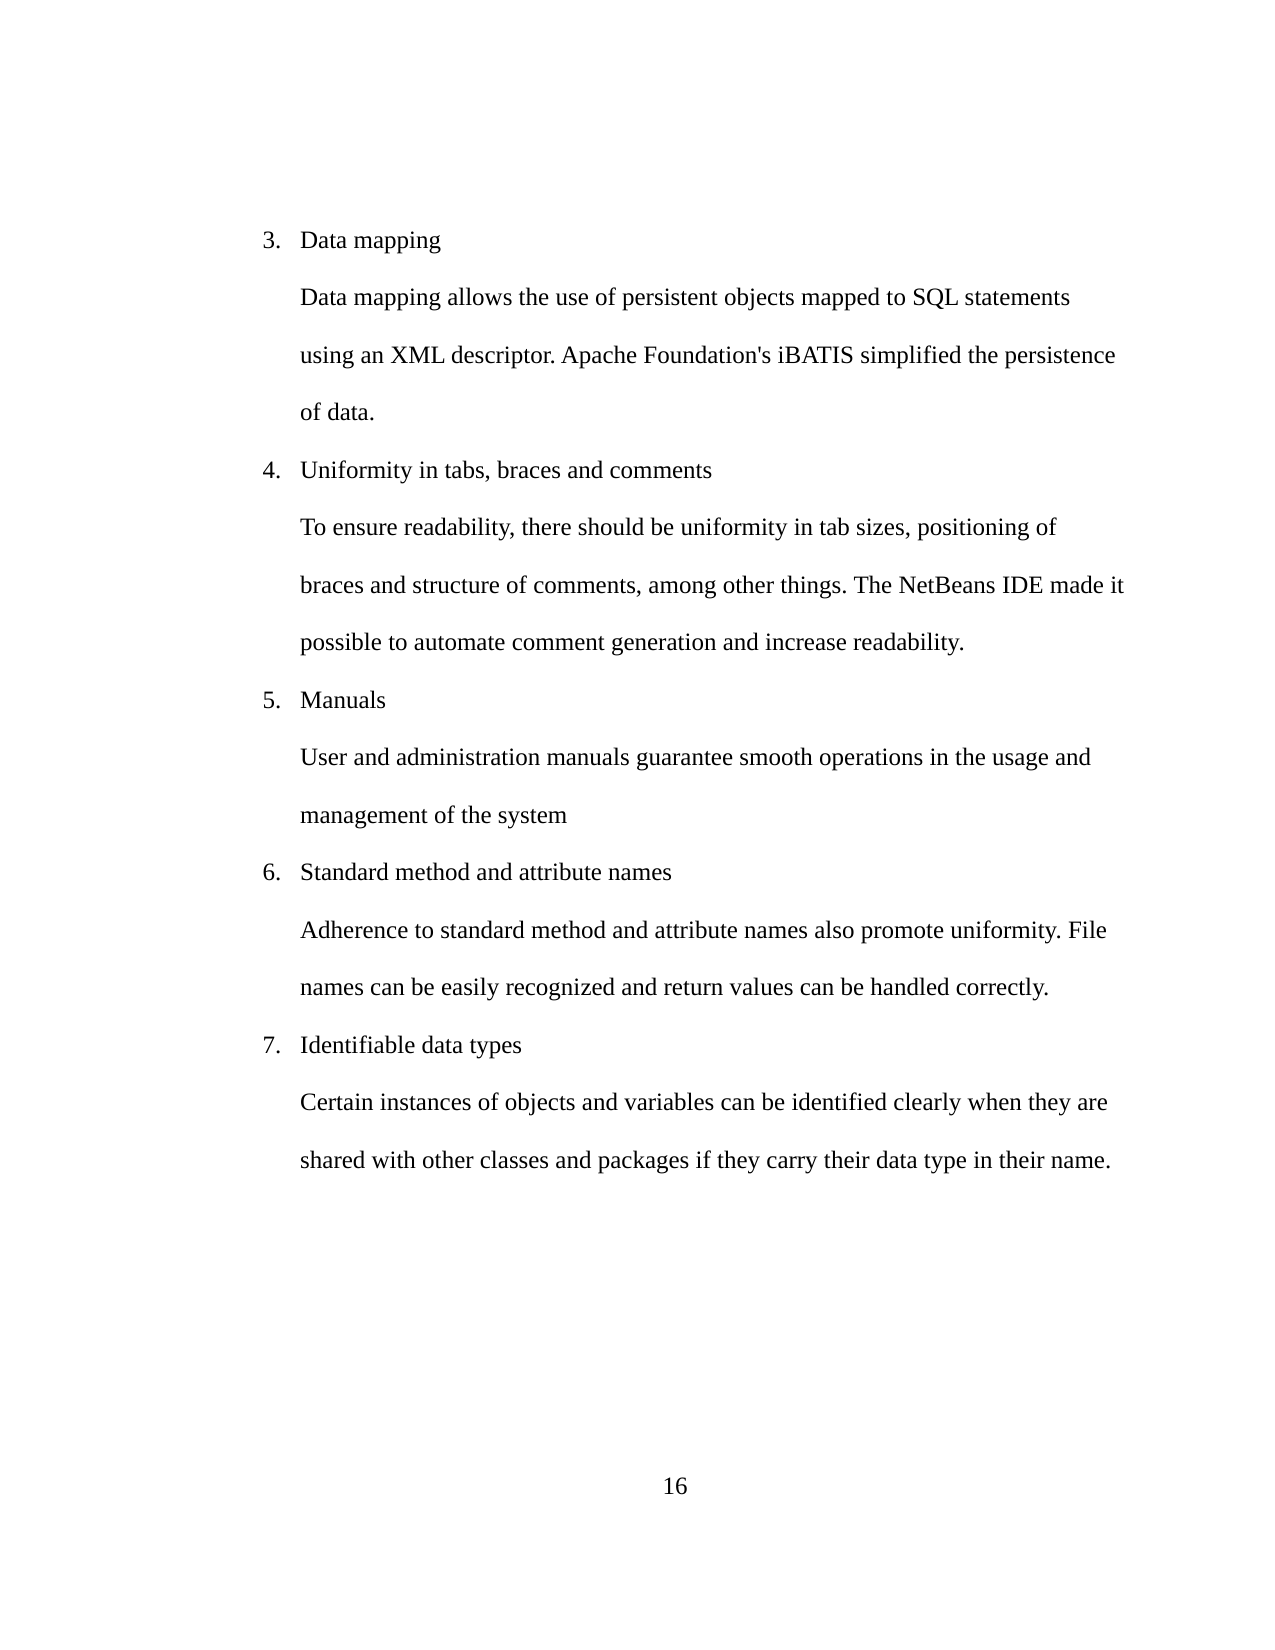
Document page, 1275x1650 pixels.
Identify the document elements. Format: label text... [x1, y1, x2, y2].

list Standard method and attribute names [262, 857, 1125, 886]
list Manuals [262, 685, 1125, 714]
list Uniformity in tabs, braces and comments [262, 455, 1125, 484]
list Identifiable data types [262, 1030, 1125, 1059]
list User and administration manuals guarantee smooth operations in the usage and management of the system [262, 742, 1125, 829]
list To ensure readability, there should be uniformity in tab sizes, positioning of braces and structure of comments, among other things. The NetBeans IDE made it possible to automate comment generation and increase readability. [262, 512, 1125, 656]
list Adherence to standard method and attribute names also promote uniformity. File names can be easily recognized and return values can be handled correctly. [262, 915, 1125, 1001]
list Certain instances of objects and variables can be identified clearly when they are shared with other classes and packages if they carry their data type in their name. [262, 1087, 1125, 1174]
list Data mapping [262, 225, 1125, 254]
list Data mapping allows the use of persistent objects mapped to SQL statements using an XML descriptor. Apache Foundation's iBATIS simplified the persistence of data. [262, 282, 1125, 426]
